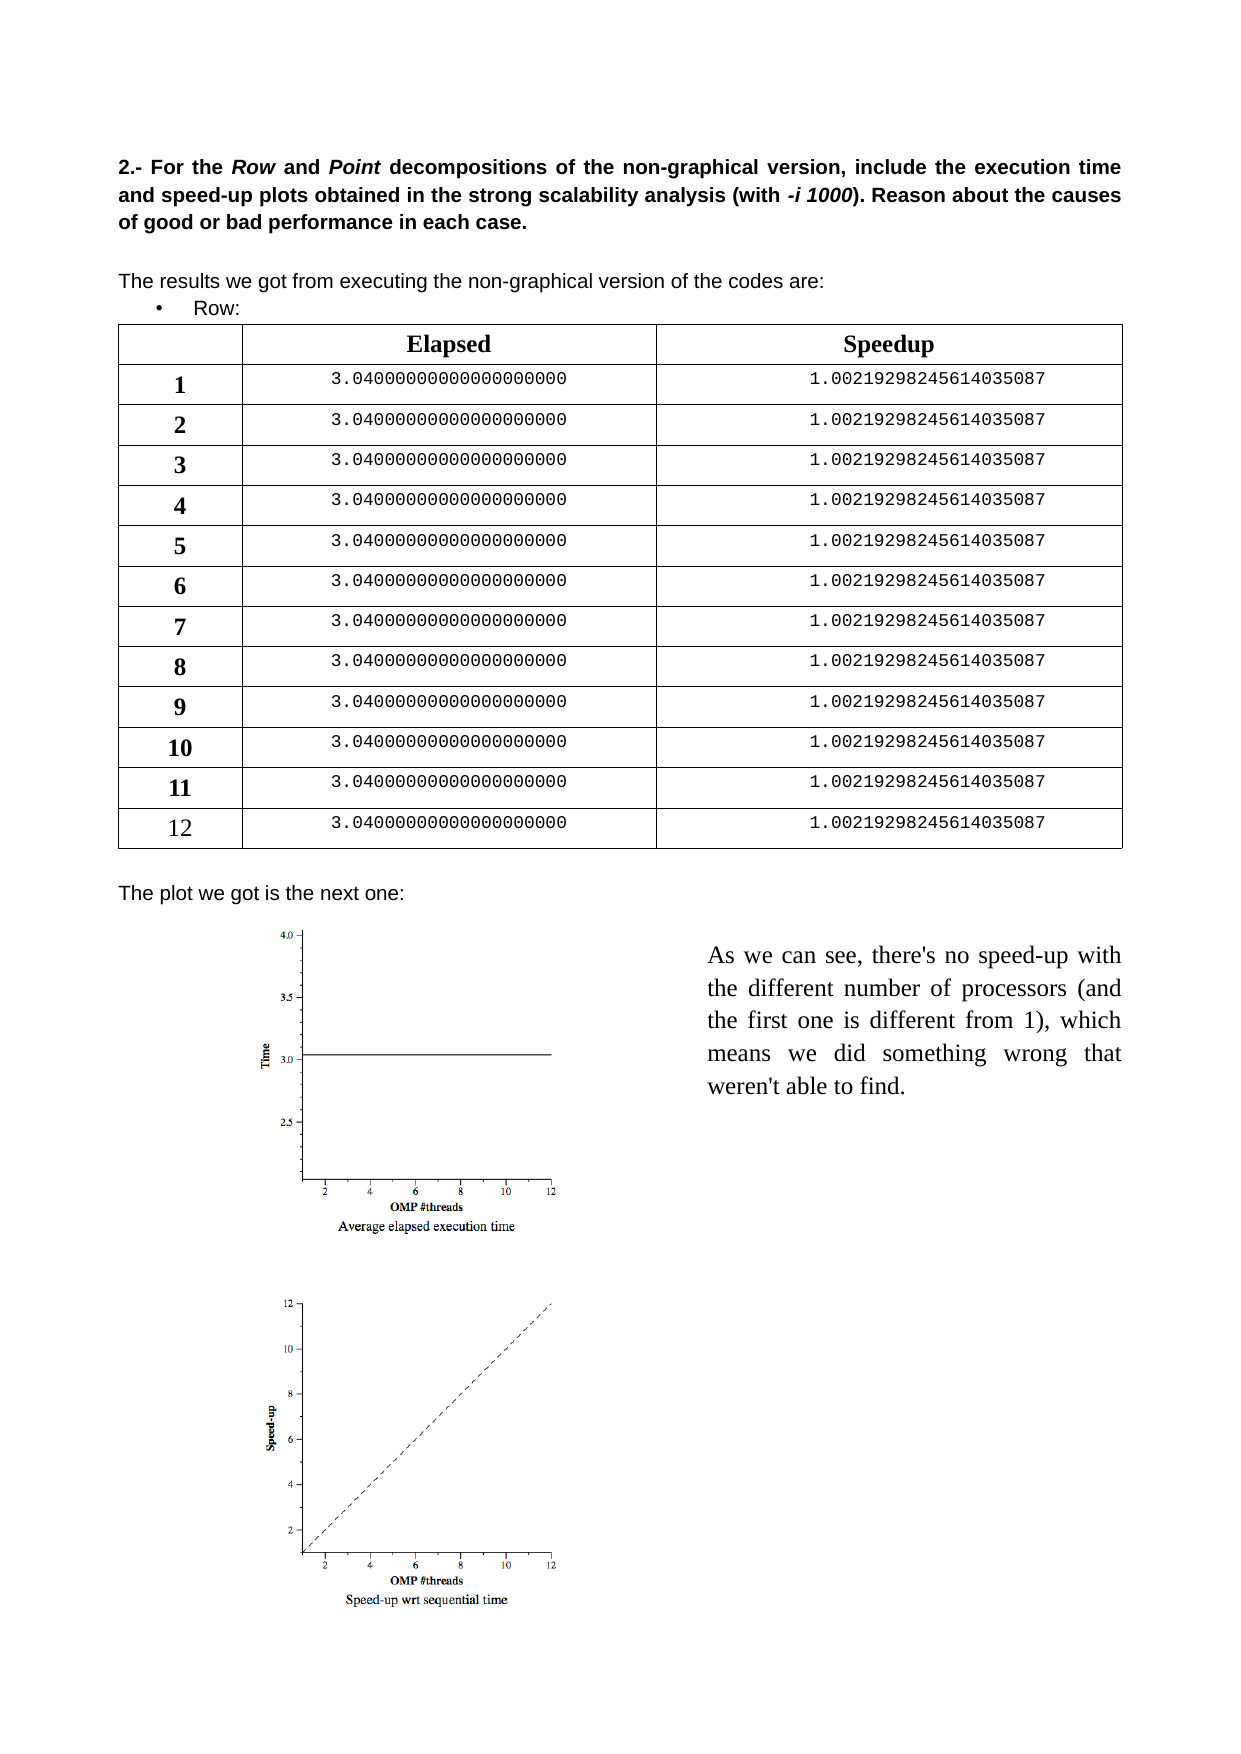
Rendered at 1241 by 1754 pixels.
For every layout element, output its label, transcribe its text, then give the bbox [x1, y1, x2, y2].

table_header [119, 325, 242, 364]
text The results we got from executing the non-graphical version of the codes are: [118, 269, 1122, 293]
table_cell 3.04000000000000000000 [243, 567, 656, 606]
table_cell 3 [119, 446, 242, 485]
table_cell 1.00219298245614035087 [657, 405, 1122, 444]
list Row: [156, 296, 1122, 320]
table_cell 11 [119, 768, 242, 807]
table_cell 6 [119, 567, 242, 606]
table_cell 3.04000000000000000000 [243, 405, 656, 444]
table_cell 1.00219298245614035087 [657, 809, 1122, 848]
table_cell 1.00219298245614035087 [657, 607, 1122, 646]
table_cell 1.00219298245614035087 [657, 687, 1122, 727]
table_cell 5 [119, 526, 242, 566]
table_cell 1.00219298245614035087 [657, 728, 1122, 767]
text The plot we got is the next one: [118, 881, 1122, 904]
table_cell 3.04000000000000000000 [243, 687, 656, 727]
table_cell 3.04000000000000000000 [243, 607, 656, 646]
table_cell 9 [119, 687, 242, 727]
table_cell 4 [119, 486, 242, 525]
table_cell 1.00219298245614035087 [657, 567, 1122, 606]
table_cell 12 [119, 809, 242, 848]
table_cell 3.04000000000000000000 [243, 486, 656, 525]
table_header Speedup [657, 325, 1122, 364]
table_cell 3.04000000000000000000 [243, 446, 656, 485]
text [118, 940, 155, 1100]
text 2.- For the Row and Point decompositions of the non-graphical version, include the execution time and speed-up plots obtained in the strong scalability analysis (with -i 1000). Reason about the causes of good or bad performance in each case. [118, 151, 1122, 233]
table_cell 2 [119, 405, 242, 444]
table_cell 3.04000000000000000000 [243, 526, 656, 566]
text As we can see, there's no speed-up with the different number of processors (and the first one is different from 1), which means we did something wrong that weren't able to find. [707, 940, 1122, 1100]
table_cell 1.00219298245614035087 [657, 768, 1122, 807]
picture [155, 913, 707, 1626]
table_cell 3.04000000000000000000 [243, 768, 656, 807]
table_cell 1.00219298245614035087 [657, 365, 1122, 404]
table_cell 1.00219298245614035087 [657, 526, 1122, 566]
table_cell 8 [119, 647, 242, 686]
table_cell 7 [119, 607, 242, 646]
table_cell 3.04000000000000000000 [243, 365, 656, 404]
table_cell 1.00219298245614035087 [657, 486, 1122, 525]
table_header Elapsed [243, 325, 656, 364]
table_cell 1 [119, 365, 242, 404]
table_cell 3.04000000000000000000 [243, 809, 656, 848]
table_cell 1.00219298245614035087 [657, 647, 1122, 686]
table_cell 10 [119, 728, 242, 767]
table_cell 1.00219298245614035087 [657, 446, 1122, 485]
table_cell 3.04000000000000000000 [243, 728, 656, 767]
table_cell 3.04000000000000000000 [243, 647, 656, 686]
